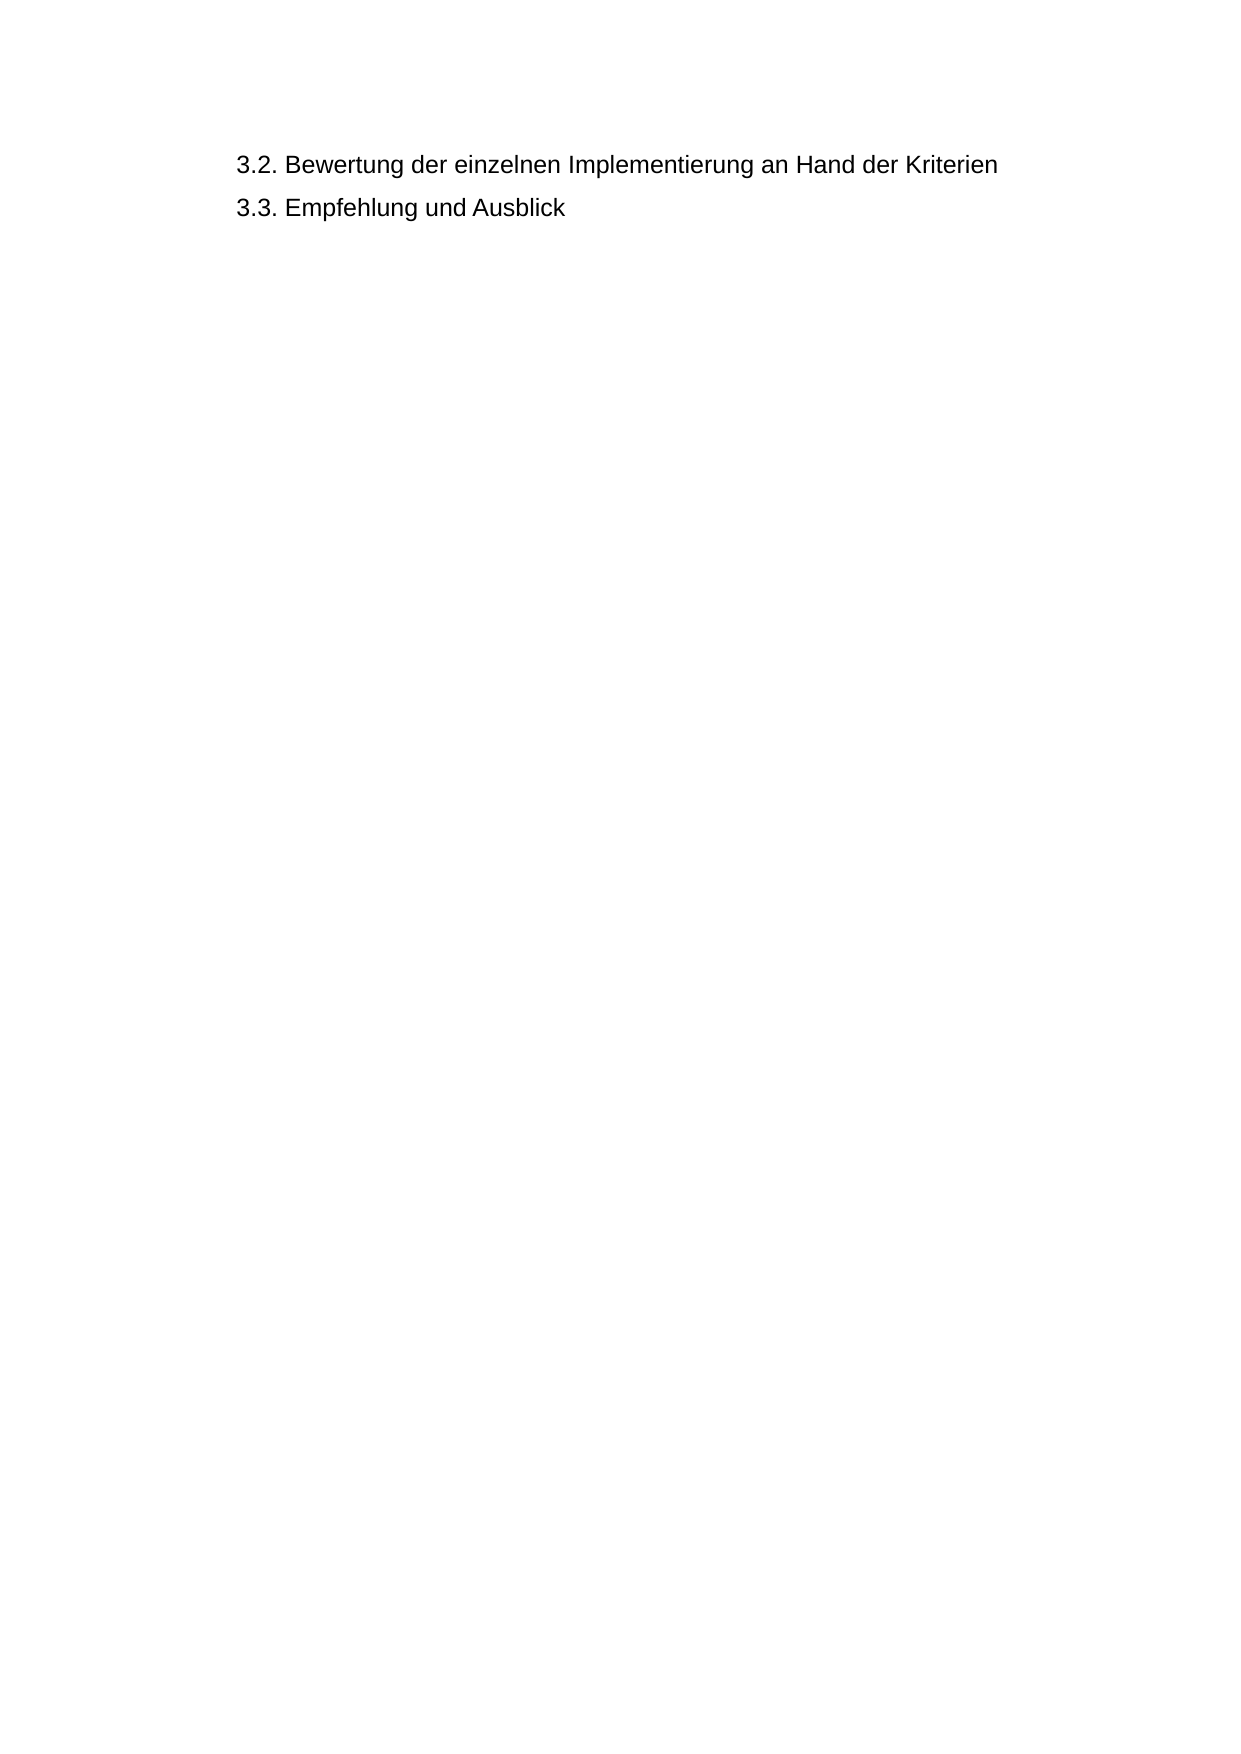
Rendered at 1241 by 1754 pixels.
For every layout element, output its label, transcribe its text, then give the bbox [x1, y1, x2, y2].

text 3.3. Empfehlung und Ausblick [236, 193, 1063, 222]
text 3.2. Bewertung der einzelnen Implementierung an Hand der Kriterien [236, 150, 1063, 179]
